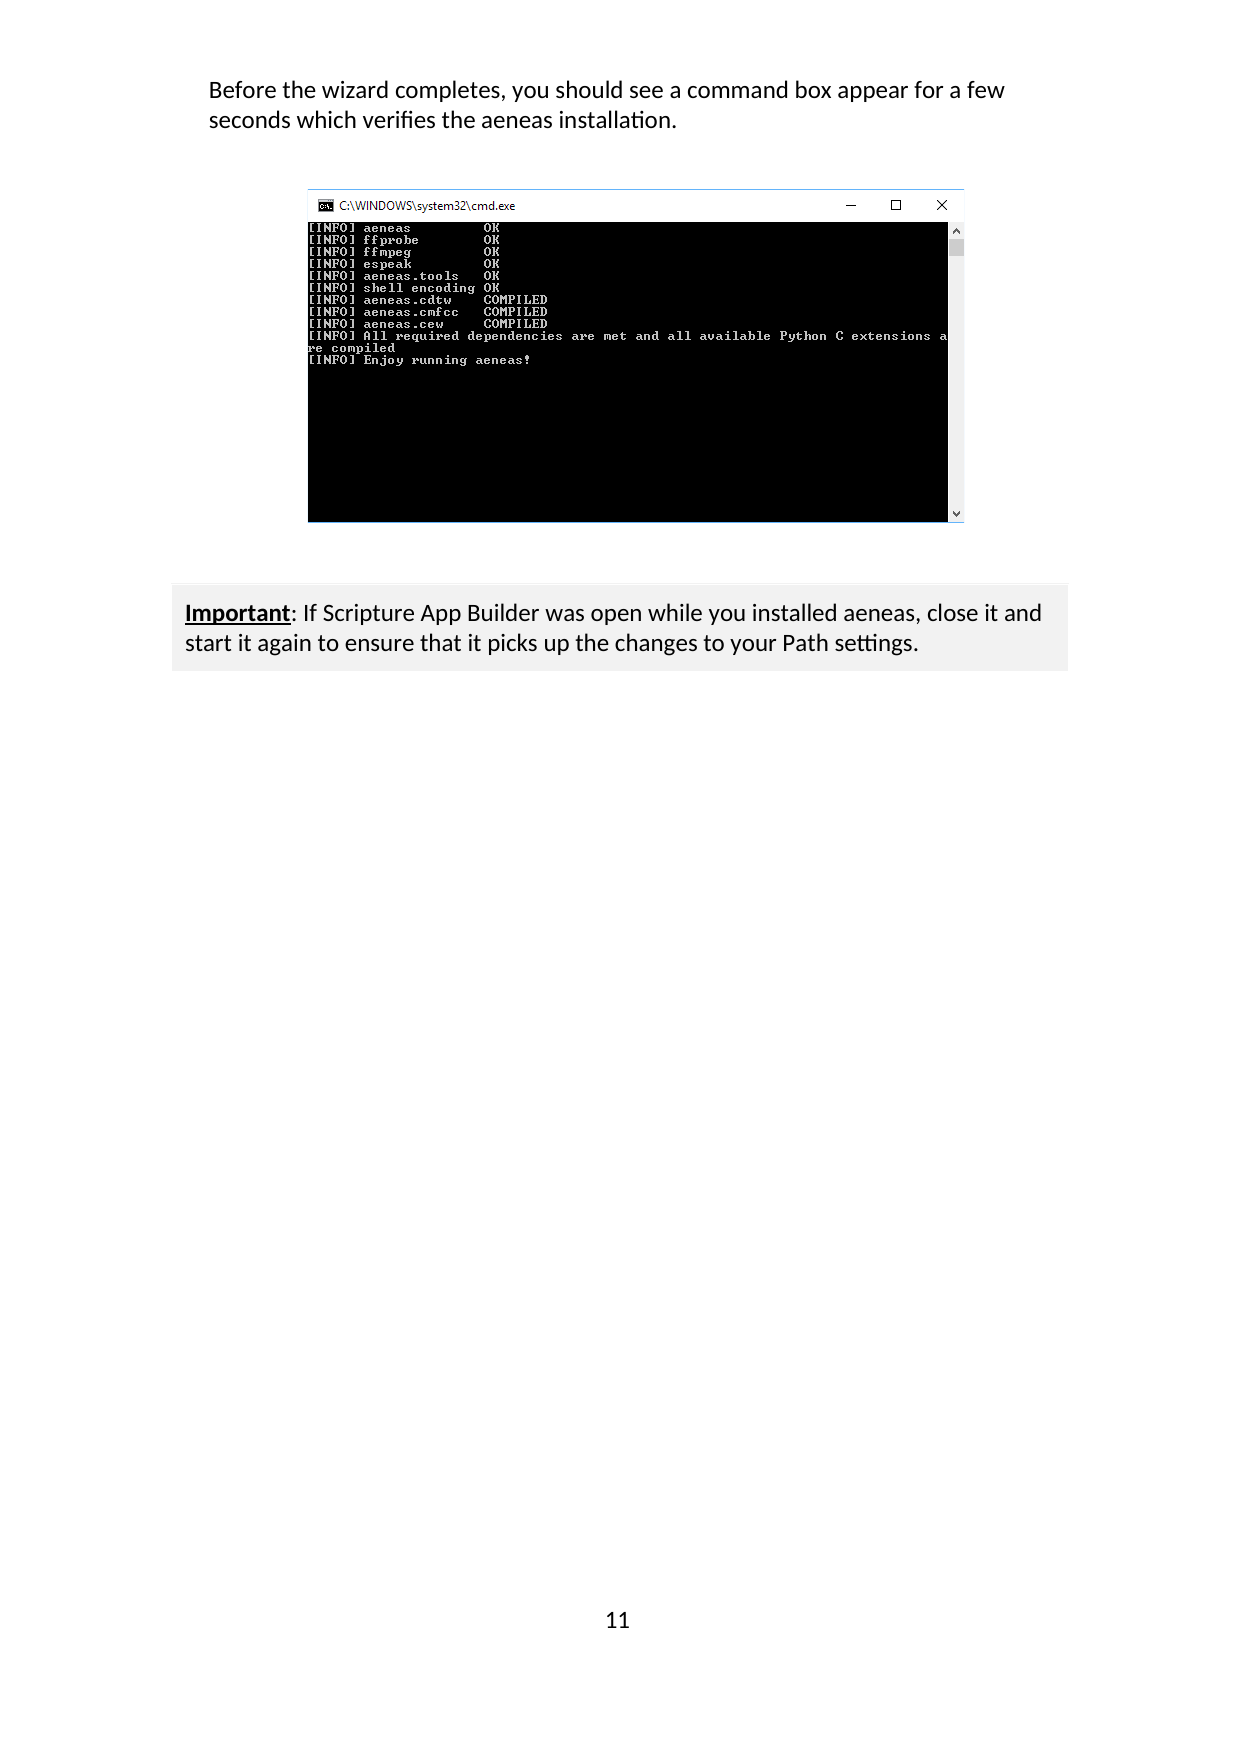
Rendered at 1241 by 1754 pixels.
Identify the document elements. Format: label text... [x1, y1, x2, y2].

text Important: If Scripture App Builder was open while you installed aeneas, close it and start it again to ensure that it picks up the changes to your Path settings. [172, 585, 1068, 671]
text Before the wizard completes, you should see a command box appear for a few seconds which verifies the aeneas installation. [209, 74, 1069, 135]
picture [307, 189, 965, 523]
